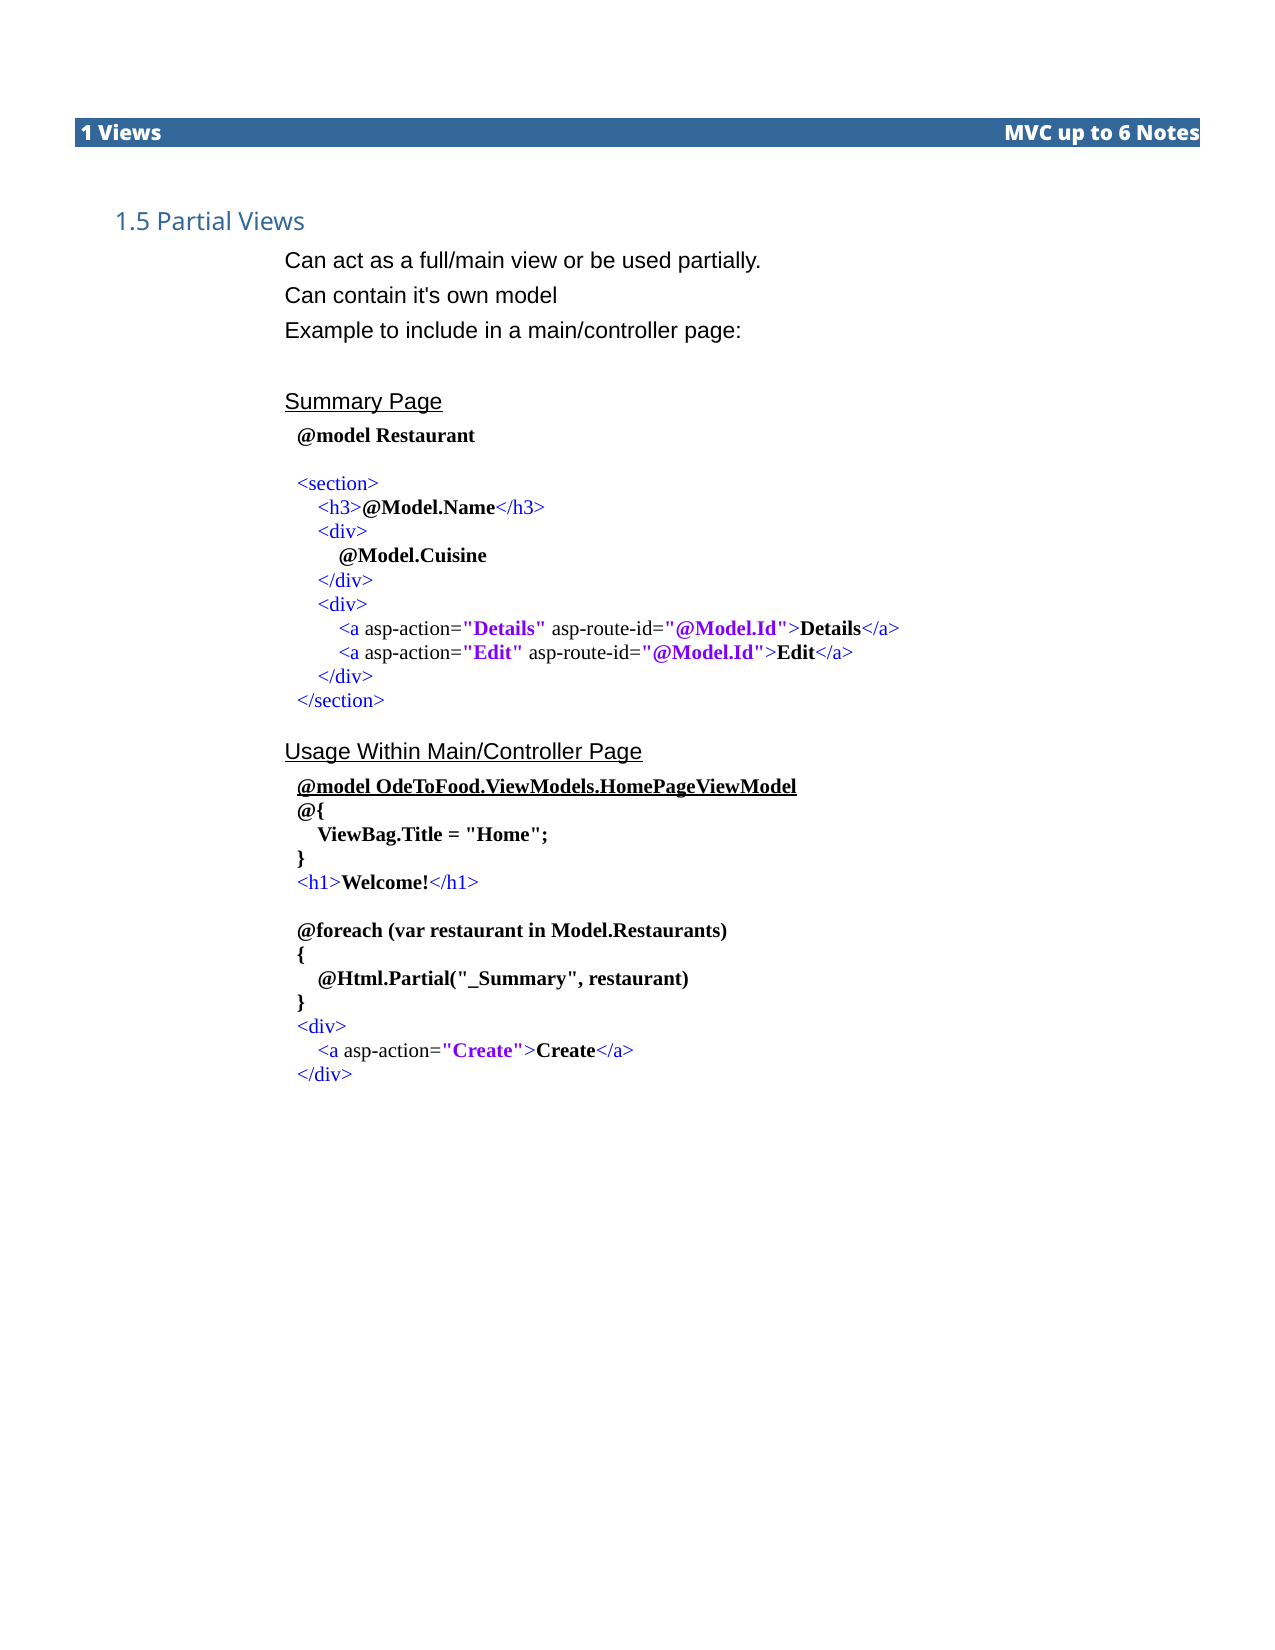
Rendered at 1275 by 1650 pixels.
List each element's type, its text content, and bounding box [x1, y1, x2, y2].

text @foreach (var restaurant in Model.Restaurants) [297, 918, 1200, 942]
text <h1>Welcome!</h1> [297, 870, 1200, 894]
text Can contain it's own model [284, 282, 1200, 308]
text } [297, 990, 1200, 1014]
text <a asp-action="Create">Create</a> [297, 1038, 1200, 1062]
text @model OdeToFood.ViewModels.HomePageViewModel [297, 773, 1200, 798]
text </div> [297, 567, 1200, 592]
text @{ [297, 798, 1200, 822]
text </div> [297, 1062, 1200, 1086]
text <div> [297, 592, 1200, 616]
text <h3>@Model.Name</h3> [297, 495, 1200, 519]
text <div> [297, 1014, 1200, 1038]
text <div> [297, 519, 1200, 543]
text { [297, 942, 1200, 966]
text Usage Within Main/Controller Page [284, 738, 1200, 764]
text <section> [297, 471, 1200, 495]
text Example to include in a main/controller page: [284, 317, 1200, 343]
text <a asp-action="Edit" asp-route-id="@Model.Id">Edit</a> [297, 640, 1200, 664]
text @Model.Cuisine [297, 543, 1200, 567]
subtitle Partial Views [75, 203, 1200, 238]
text } [297, 846, 1200, 870]
text Can act as a full/main view or be used partially. [284, 247, 1200, 273]
text @model Restaurant [297, 423, 1200, 447]
text <a asp-action="Details" asp-route-id="@Model.Id">Details</a> [297, 616, 1200, 640]
text Summary Page [284, 388, 1200, 414]
text </div> [297, 664, 1200, 688]
text </section> [297, 688, 1200, 712]
text @Html.Partial("_Summary", restaurant) [297, 966, 1200, 990]
text ViewBag.Title = "Home"; [297, 822, 1200, 846]
